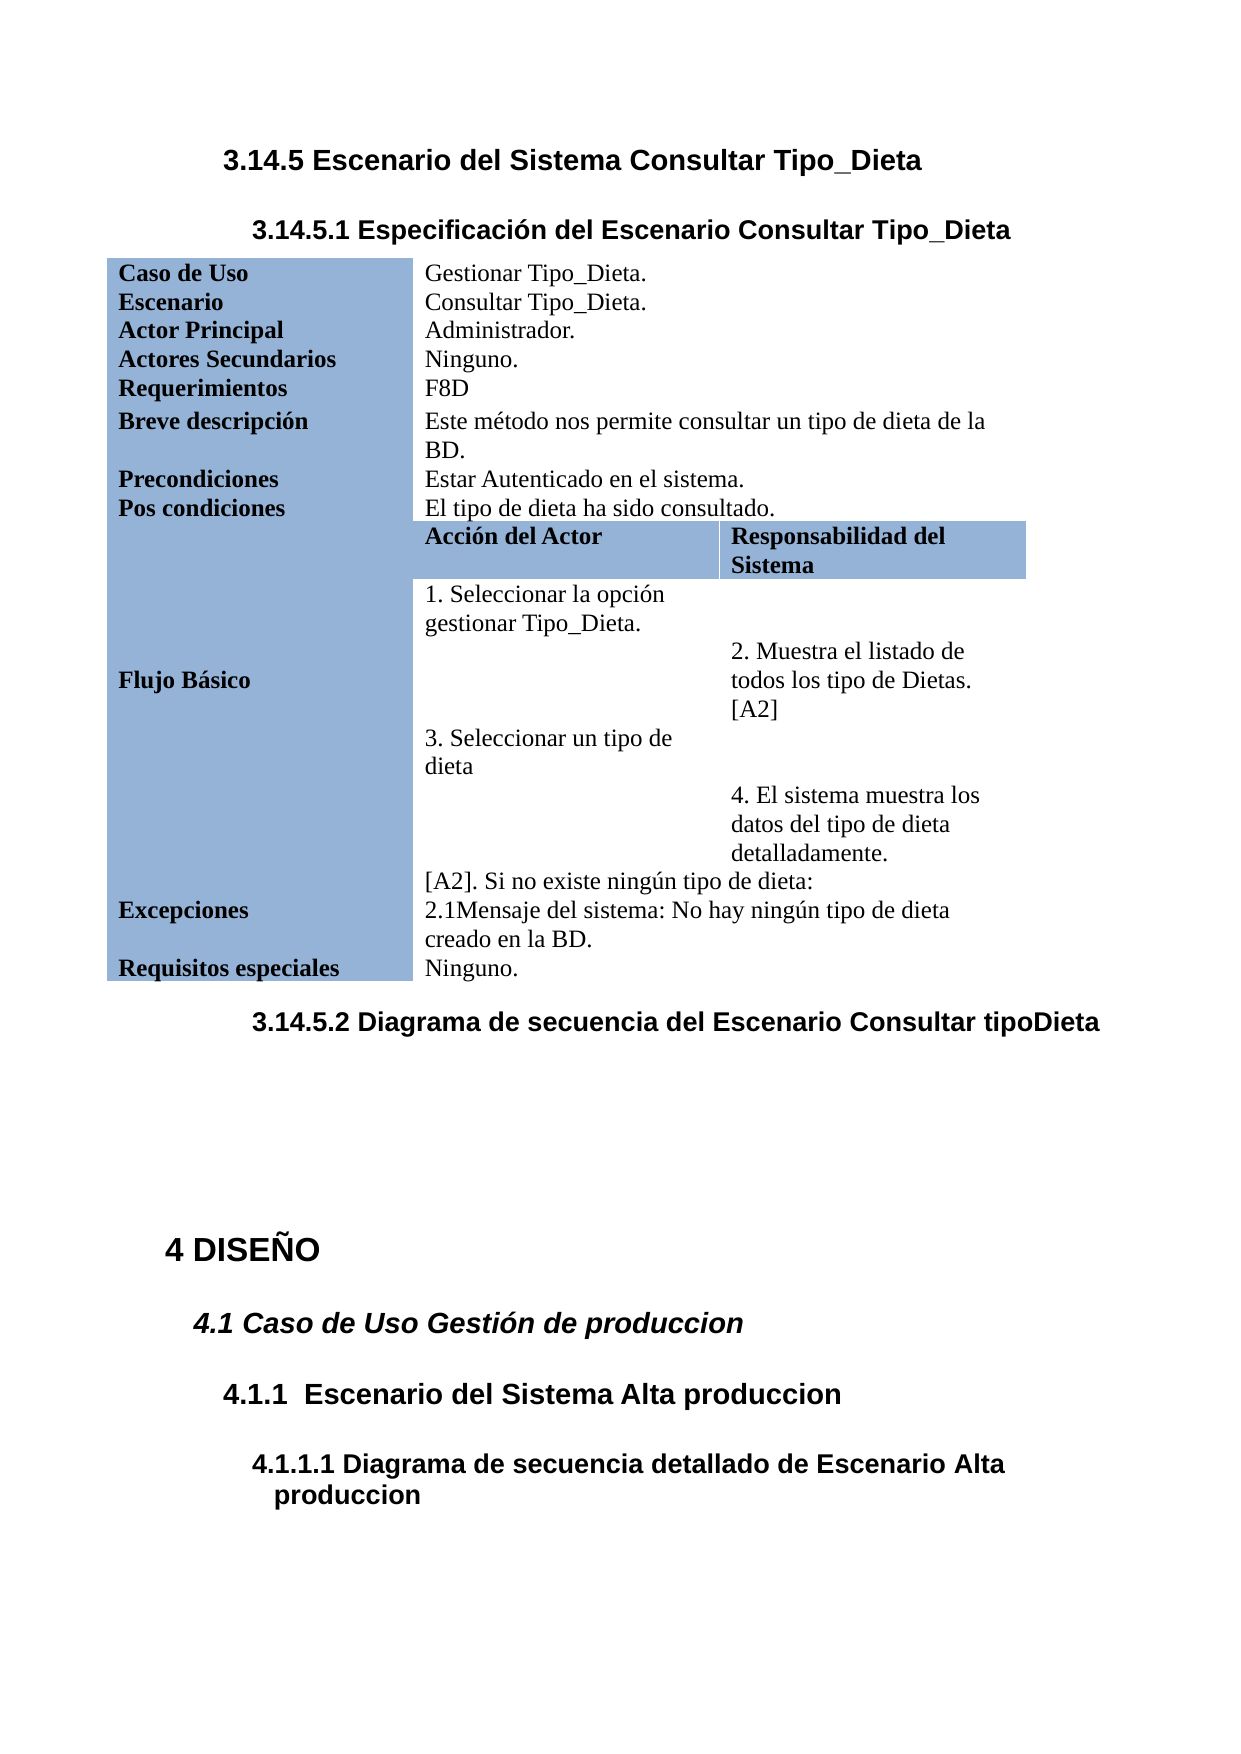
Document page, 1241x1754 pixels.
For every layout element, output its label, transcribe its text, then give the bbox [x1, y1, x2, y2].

table_cell Ninguno. [413, 953, 1026, 981]
table_cell Precondiciones [107, 464, 413, 493]
subtitle Escenario del Sistema Consultar Tipo_Dieta [215, 143, 1122, 177]
table_cell Estar Autenticado en el sistema. [413, 464, 1026, 493]
table_cell Administrador. [413, 315, 1026, 344]
table_cell Escenario [107, 287, 413, 315]
subtitle DISEÑO [156, 1230, 1122, 1268]
table_cell Requisitos especiales [107, 953, 413, 981]
table_cell Ninguno. [413, 344, 1026, 373]
table_cell F8D [413, 373, 1026, 406]
table_cell Este método nos permite consultar un tipo de dieta de la BD. [413, 406, 1026, 464]
table_header Caso de Uso [107, 258, 413, 287]
table_cell [720, 723, 1026, 780]
table_cell Pos condiciones [107, 493, 413, 521]
table_cell Breve descripción [107, 406, 413, 464]
table_cell [413, 636, 719, 723]
table_cell 1. Seleccionar la opción gestionar Tipo_Dieta. [413, 579, 719, 636]
table_cell 3. Seleccionar un tipo de dieta [413, 723, 719, 780]
table_cell Acción del Actor [413, 521, 719, 579]
table_cell Actor Principal [107, 315, 413, 344]
list Diagrama de secuencia detallado de Escenario Alta produccion [244, 1448, 1122, 1511]
subtitle Escenario del Sistema Alta produccion [215, 1377, 1122, 1411]
subtitle Caso de Uso Gestión de produccion [185, 1306, 1122, 1339]
table_cell El tipo de dieta ha sido consultado. [413, 493, 1026, 521]
table_cell Flujo Básico [107, 521, 413, 866]
list Diagrama de secuencia del Escenario Consultar tipoDieta [244, 1006, 1122, 1038]
table_header Gestionar Tipo_Dieta. [413, 258, 1026, 287]
list Especificación del Escenario Consultar Tipo_Dieta [244, 214, 1122, 245]
table_cell Requerimientos [107, 373, 413, 406]
table_cell Responsabilidad del Sistema [720, 521, 1026, 579]
table_cell [413, 780, 719, 866]
table_cell [720, 579, 1026, 636]
table_cell Actores Secundarios [107, 344, 413, 373]
table_cell 4. El sistema muestra los datos del tipo de dieta detalladamente. [720, 780, 1026, 866]
table_cell [A2]. Si no existe ningún tipo de dieta: 2.1Mensaje del sistema: No hay ningún tipo de dieta creado en la BD. [413, 866, 1026, 953]
table_cell Consultar Tipo_Dieta. [413, 287, 1026, 315]
table_cell 2. Muestra el listado de todos los tipo de Dietas.[A2] [720, 636, 1026, 723]
table_cell Excepciones [107, 866, 413, 953]
